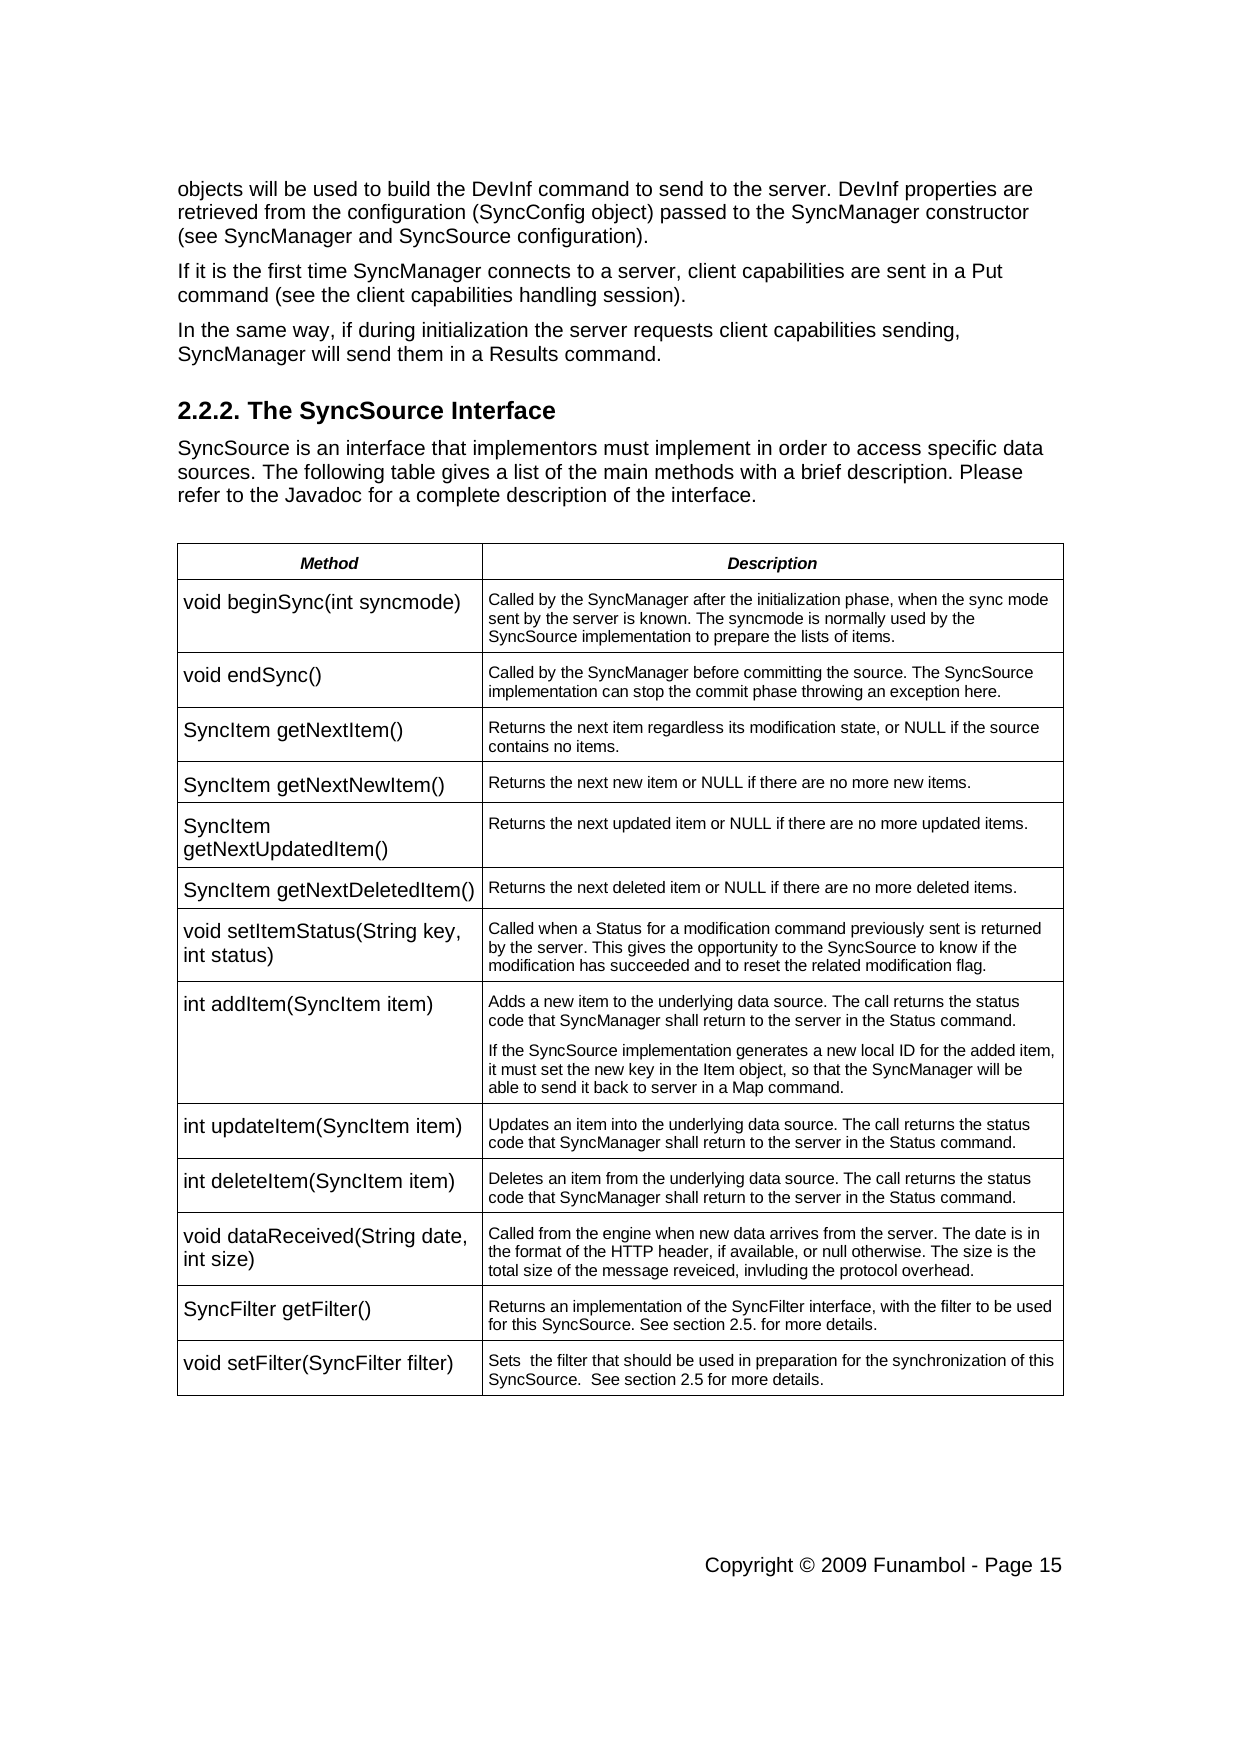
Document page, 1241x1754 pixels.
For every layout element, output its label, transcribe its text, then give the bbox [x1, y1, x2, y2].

table_cell int addItem(SyncItem item) [178, 982, 482, 1103]
subtitle The SyncSource Interface [177, 397, 1063, 425]
table_cell int updateItem(SyncItem item) [178, 1104, 482, 1158]
text In the same way, if during initialization the server requests client capabilities sending, SyncManager will send them in a Results command. [177, 319, 1063, 366]
text SyncSource is an interface that implementors must implement in order to access specific data sources. The following table gives a list of the main methods with a brief description. Please refer to the Javadoc for a complete description of the interface. [177, 437, 1063, 507]
table_header Method [178, 544, 482, 579]
table_cell Called from the engine when new data arrives from the server. The date is in the format of the HTTP header, if available, or null otherwise. The size is the total size of the message reveiced, invluding the protocol overhead. [483, 1213, 1063, 1285]
table_cell Returns the next new item or NULL if there are no more new items. [483, 762, 1063, 802]
table_cell SyncItem getNextNewItem() [178, 762, 482, 802]
table_cell SyncItem getNextItem() [178, 708, 482, 761]
table_cell Returns an implementation of the SyncFilter interface, with the filter to be used for this SyncSource. See section 2.5. for more details. [483, 1286, 1063, 1340]
table_cell Returns the next item regardless its modification state, or NULL if the source contains no items. [483, 708, 1063, 761]
table_cell Updates an item into the underlying data source. The call returns the status code that SyncManager shall return to the server in the Status command. [483, 1104, 1063, 1158]
table_cell Called by the SyncManager after the initialization phase, when the sync mode sent by the server is known. The syncmode is normally used by the SyncSource implementation to prepare the lists of items. [483, 580, 1063, 652]
table_cell void dataReceived(String date, int size) [178, 1213, 482, 1285]
table_header Description [483, 544, 1063, 579]
table_cell SyncFilter getFilter() [178, 1286, 482, 1340]
table_cell SyncItem getNextDeletedItem() [178, 868, 482, 908]
table_cell Deletes an item from the underlying data source. The call returns the status code that SyncManager shall return to the server in the Status command. [483, 1159, 1063, 1212]
table_cell Adds a new item to the underlying data source. The call returns the status code that SyncManager shall return to the server in the Status command. If the SyncSource implementation generates a new local ID for the added item, it must set the new key in the Item object, so that the SyncManager will be able to send it back to server in a Map command. [483, 982, 1063, 1103]
table_cell Called when a Status for a modification command previously sent is returned by the server. This gives the opportunity to the SyncSource to know if the modification has succeeded and to reset the related modification flag. [483, 909, 1063, 981]
table_cell void setItemStatus(String key, int status) [178, 909, 482, 981]
table_cell Returns the next deleted item or NULL if there are no more deleted items. [483, 868, 1063, 908]
text If it is the first time SyncManager connects to a server, client capabilities are sent in a Put command (see the client capabilities handling session). [177, 260, 1063, 307]
table_cell Returns the next updated item or NULL if there are no more updated items. [483, 803, 1063, 867]
table_cell SyncItem getNextUpdatedItem() [178, 803, 482, 867]
text objects will be used to build the DevInf command to send to the server. DevInf properties are retrieved from the configuration (SyncConfig object) passed to the SyncManager constructor (see SyncManager and SyncSource configuration). [177, 177, 1063, 248]
table_cell void endSync() [178, 653, 482, 707]
table_cell void beginSync(int syncmode) [178, 580, 482, 652]
table_cell Called by the SyncManager before committing the source. The SyncSource implementation can stop the commit phase throwing an exception here. [483, 653, 1063, 707]
table_cell int deleteItem(SyncItem item) [178, 1159, 482, 1212]
table_cell void setFilter(SyncFilter filter) [178, 1341, 482, 1395]
table_cell Sets the filter that should be used in preparation for the synchronization of this SyncSource. See section 2.5 for more details. [483, 1341, 1063, 1395]
